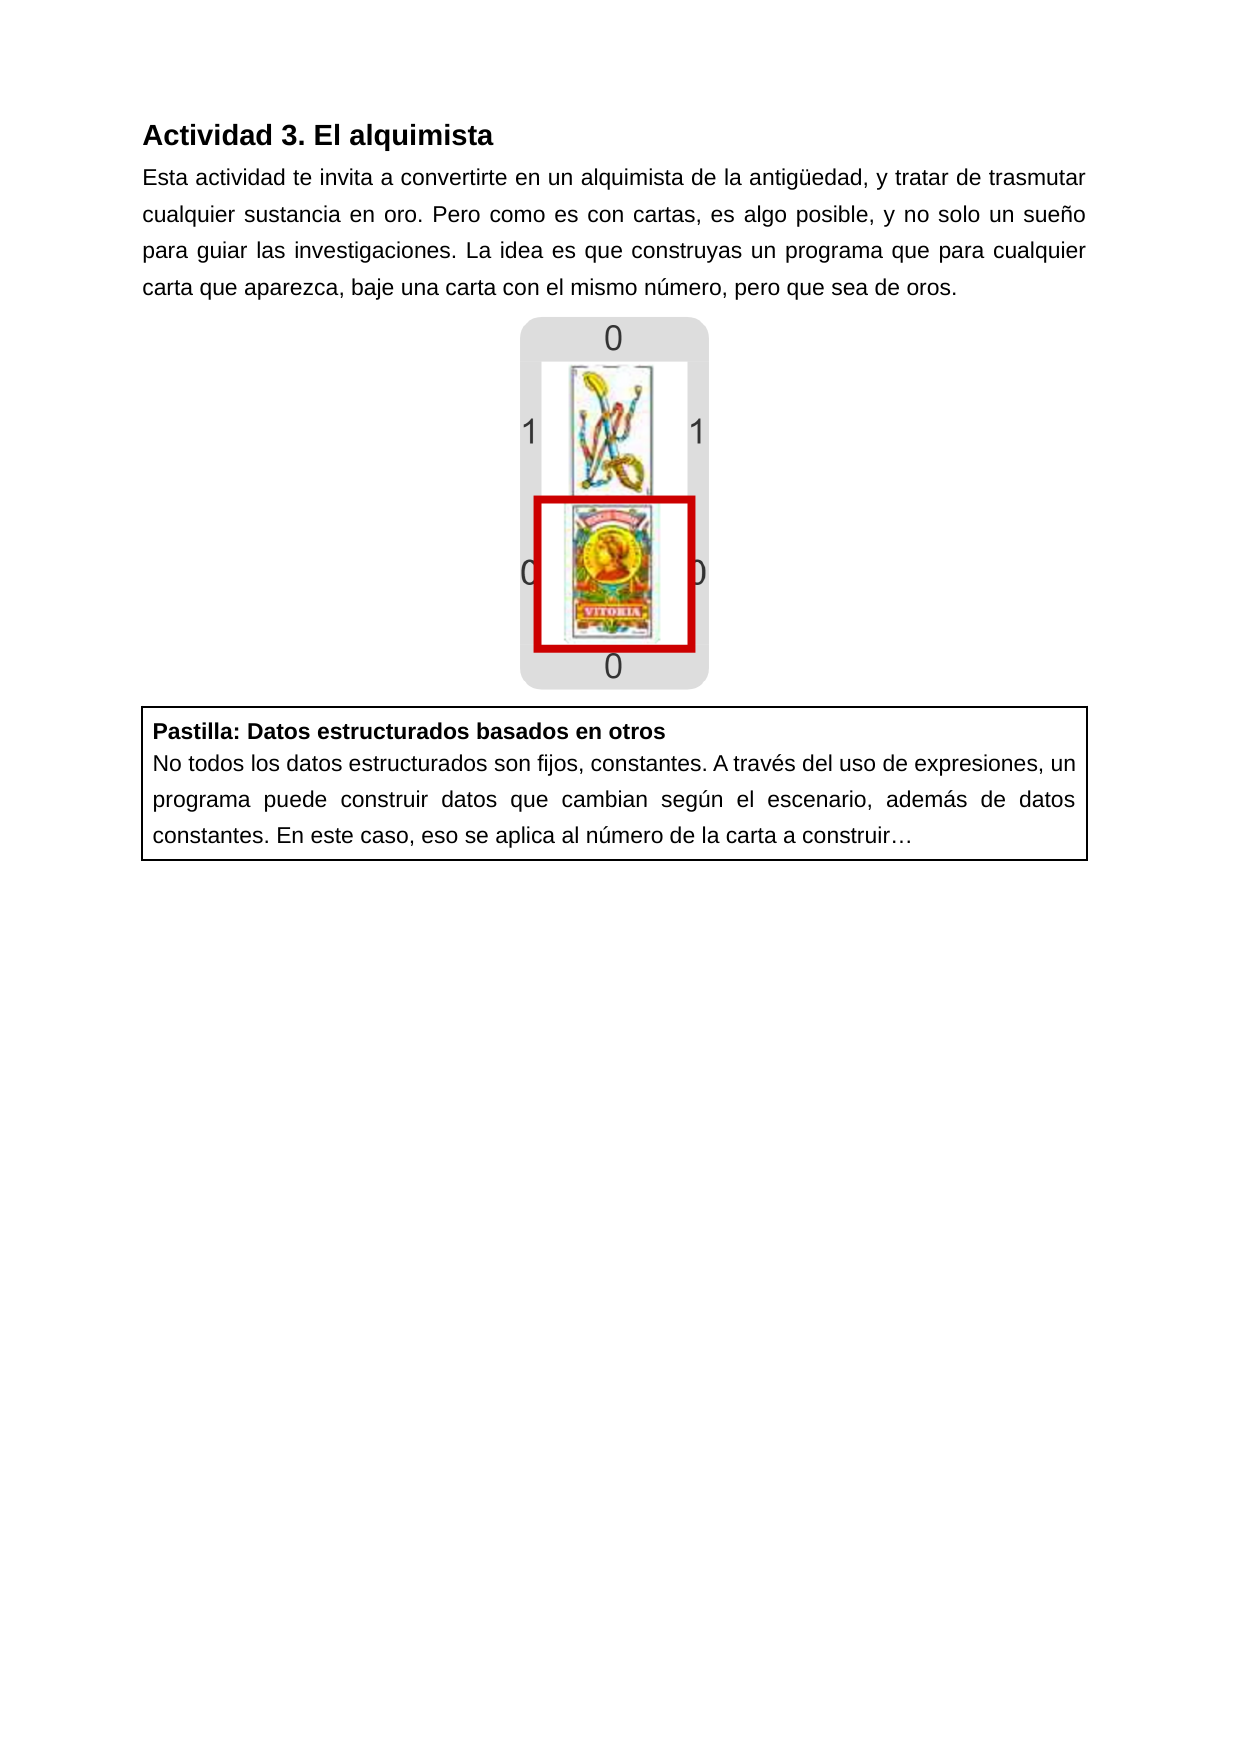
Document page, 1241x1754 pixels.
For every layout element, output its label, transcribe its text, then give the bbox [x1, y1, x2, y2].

picture [513, 309, 716, 696]
table_header Pastilla: Datos estructurados basados en otros No todos los datos estructurados son fijos, constantes. A través del uso de expresiones, un programa puede construir datos que cambian según el escenario, además de datos constantes. En este caso, eso se aplica al número de la carta a construir… [143, 708, 1086, 859]
text Actividad 3. El alquimista [142, 118, 1087, 152]
text Esta actividad te invita a convertirte en un alquimista de la antigüedad, y tratar de trasmutar cualquier sustancia en oro. Pero como es con cartas, es algo posible, y no solo un sueño para guiar las investigaciones. La idea es que construyas un programa que para cualquier carta que aparezca, baje una carta con el mismo número, pero que sea de oros. [142, 164, 1087, 300]
